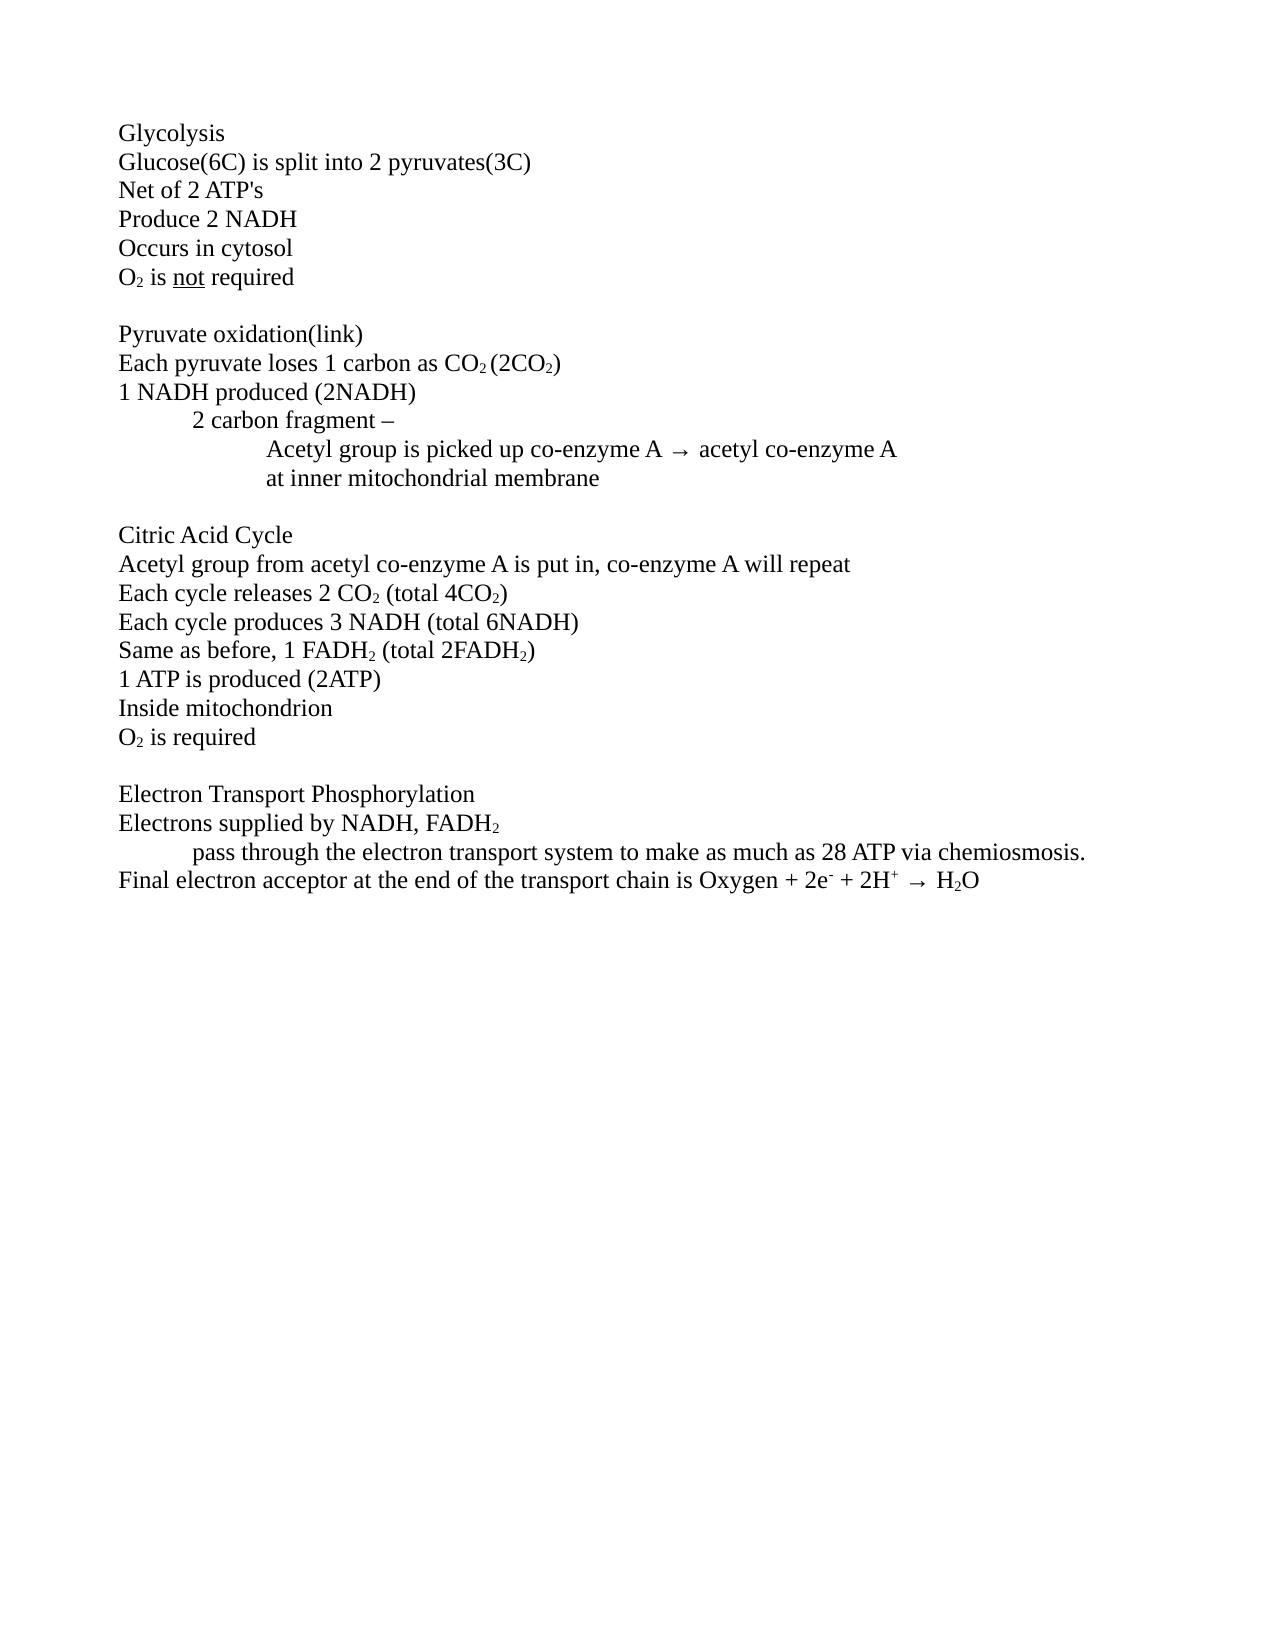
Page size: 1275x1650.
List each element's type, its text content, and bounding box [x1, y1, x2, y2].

text Citric Acid Cycle [118, 521, 1157, 549]
text Net of 2 ATP's [118, 176, 1157, 204]
text Each cycle produces 3 NADH (total 6NADH) [118, 607, 1157, 636]
text Acetyl group from acetyl co-enzyme A is put in, co-enzyme A will repeat [118, 549, 1157, 578]
text Glycolysis [118, 118, 1157, 147]
text Electrons supplied by NADH, FADH2 [118, 808, 1157, 837]
text 2 carbon fragment – [118, 406, 1157, 434]
text Occurs in cytosol [118, 233, 1157, 262]
text Inside mitochondrion [118, 693, 1157, 722]
text Final electron acceptor at the end of the transport chain is Oxygen + 2e- + 2H+ → H2O [118, 866, 1157, 894]
text Produce 2 NADH [118, 204, 1157, 233]
text Each cycle releases 2 CO2 (total 4CO2) [118, 578, 1157, 607]
text Same as before, 1 FADH2 (total 2FADH2) [118, 636, 1157, 664]
text 1 ATP is produced (2ATP) [118, 664, 1157, 693]
text Electron Transport Phosphorylation [118, 779, 1157, 808]
text Acetyl group is picked up co-enzyme A → acetyl co-enzyme A [118, 434, 1157, 463]
text Pyruvate oxidation(link) [118, 319, 1157, 348]
text at inner mitochondrial membrane [118, 463, 1157, 492]
text O2 is not required [118, 262, 1157, 291]
text pass through the electron transport system to make as much as 28 ATP via chemiosmosis. [118, 837, 1157, 866]
text O2 is required [118, 722, 1157, 751]
text 1 NADH produced (2NADH) [118, 377, 1157, 406]
text Each pyruvate loses 1 carbon as CO2 (2CO2) [118, 348, 1157, 377]
text Glucose(6C) is split into 2 pyruvates(3C) [118, 147, 1157, 176]
